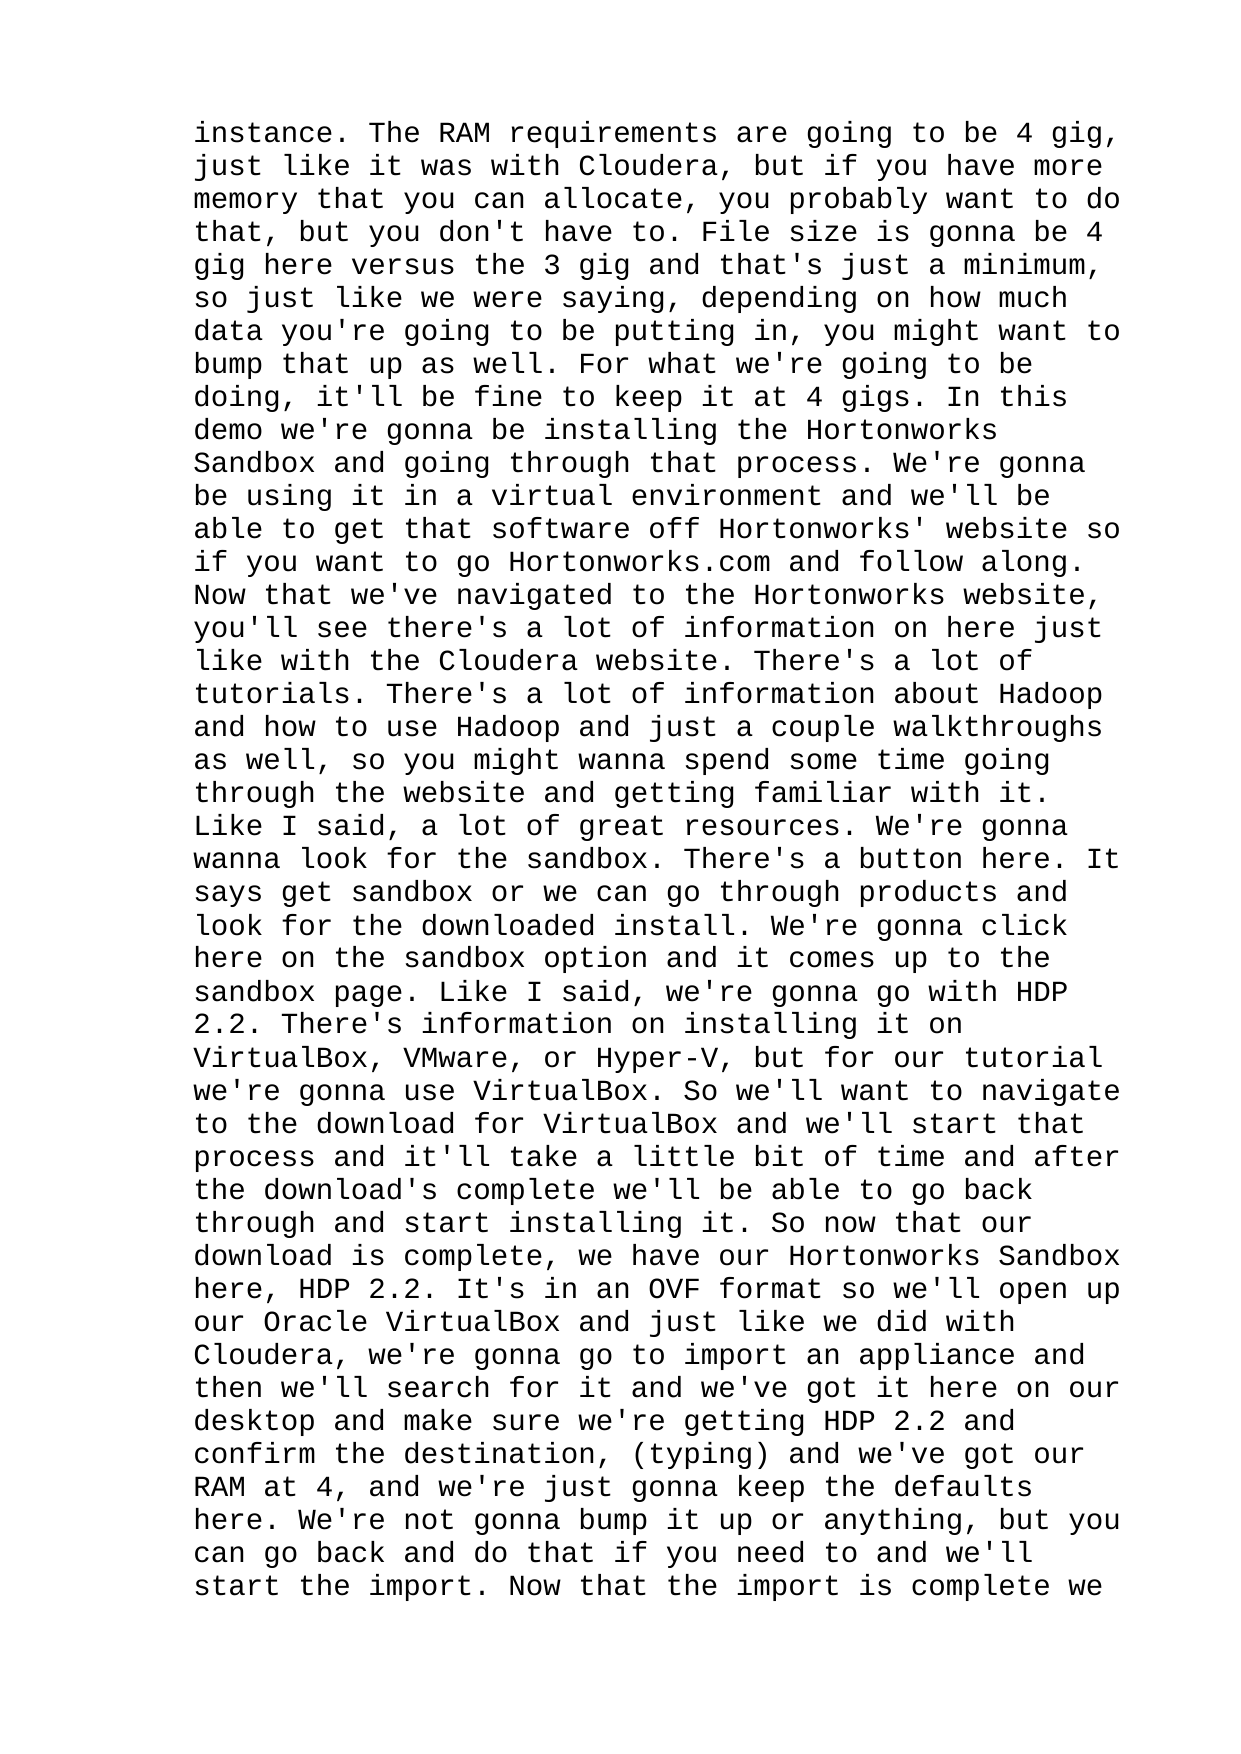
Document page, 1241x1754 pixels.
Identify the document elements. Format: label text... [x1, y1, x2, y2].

list instance. The RAM requirements are going to be 4 gig, just like it was with Cloudera, but if you have more memory that you can allocate, you probably want to do that, but you don't have to. File size is gonna be 4 gig here versus the 3 gig and that's just a minimum, so just like we were saying, depending on how much data you're going to be putting in, you might want to bump that up as well. For what we're going to be doing, it'll be fine to keep it at 4 gigs. In this demo we're gonna be installing the Hortonworks Sandbox and going through that process. We're gonna be using it in a virtual environment and we'll be able to get that software off Hortonworks' website so if you want to go Hortonworks.com and follow along. Now that we've navigated to the Hortonworks website, you'll see there's a lot of information on here just like with the Cloudera website. There's a lot of tutorials. There's a lot of information about Hadoop and how to use Hadoop and just a couple walkthroughs as well, so you might wanna spend some time going through the website and getting familiar with it. Like I said, a lot of great resources. We're gonna wanna look for the sandbox. There's a button here. It says get sandbox or we can go through products and look for the downloaded install. We're gonna click here on the sandbox option and it comes up to the sandbox page. Like I said, we're gonna go with HDP 2.2. There's information on installing it on VirtualBox, VMware, or Hyper-V, but for our tutorial we're gonna use VirtualBox. So we'll want to navigate to the download for VirtualBox and we'll start that process and it'll take a little bit of time and after the download's complete we'll be able to go back through and start installing it. So now that our download is complete, we have our Hortonworks Sandbox here, HDP 2.2. It's in an OVF format so we'll open up our Oracle VirtualBox and just like we did with Cloudera, we're gonna go to import an appliance and then we'll search for it and we've got it here on our desktop and make sure we're getting HDP 2.2 and confirm the destination, (typing) and we've got our RAM at 4, and we're just gonna keep the defaults here. We're not gonna bump it up or anything, but you can go back and do that if you need to and we'll start the import. Now that the import is complete we [156, 118, 1122, 1604]
